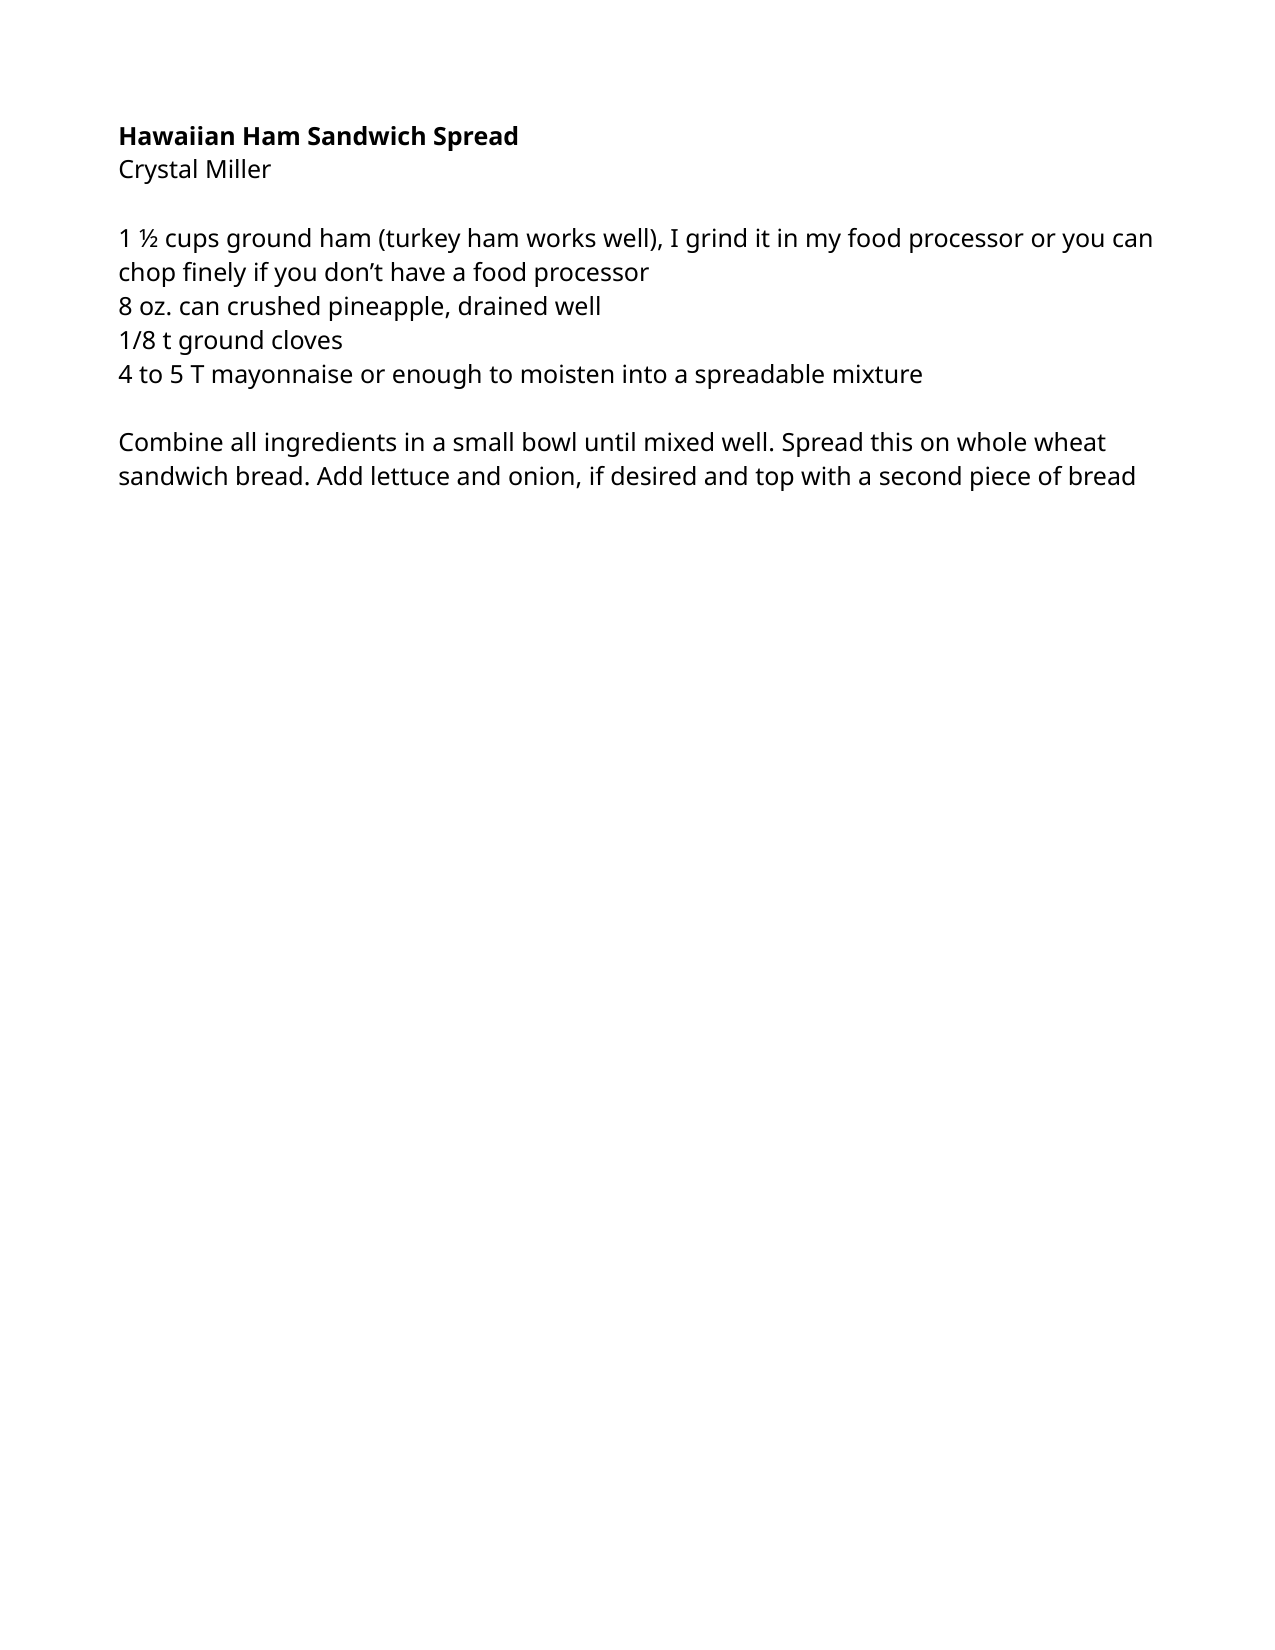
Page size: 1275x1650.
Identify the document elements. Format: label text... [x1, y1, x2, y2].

text 8 oz. can crushed pineapple, drained well [118, 288, 1157, 322]
text Combine all ingredients in a small bowl until mixed well. Spread this on whole wheat sandwich bread. Add lettuce and onion, if desired and top with a second piece of bread [118, 425, 1157, 493]
text 4 to 5 T mayonnaise or enough to moisten into a spreadable mixture [118, 357, 1157, 391]
text Crystal Miller [118, 152, 1157, 186]
text Hawaiian Ham Sandwich Spread [118, 118, 1157, 152]
text 1 ½ cups ground ham (turkey ham works well), I grind it in my food processor or you can chop finely if you don’t have a food processor [118, 220, 1157, 288]
text 1/8 t ground cloves [118, 322, 1157, 357]
